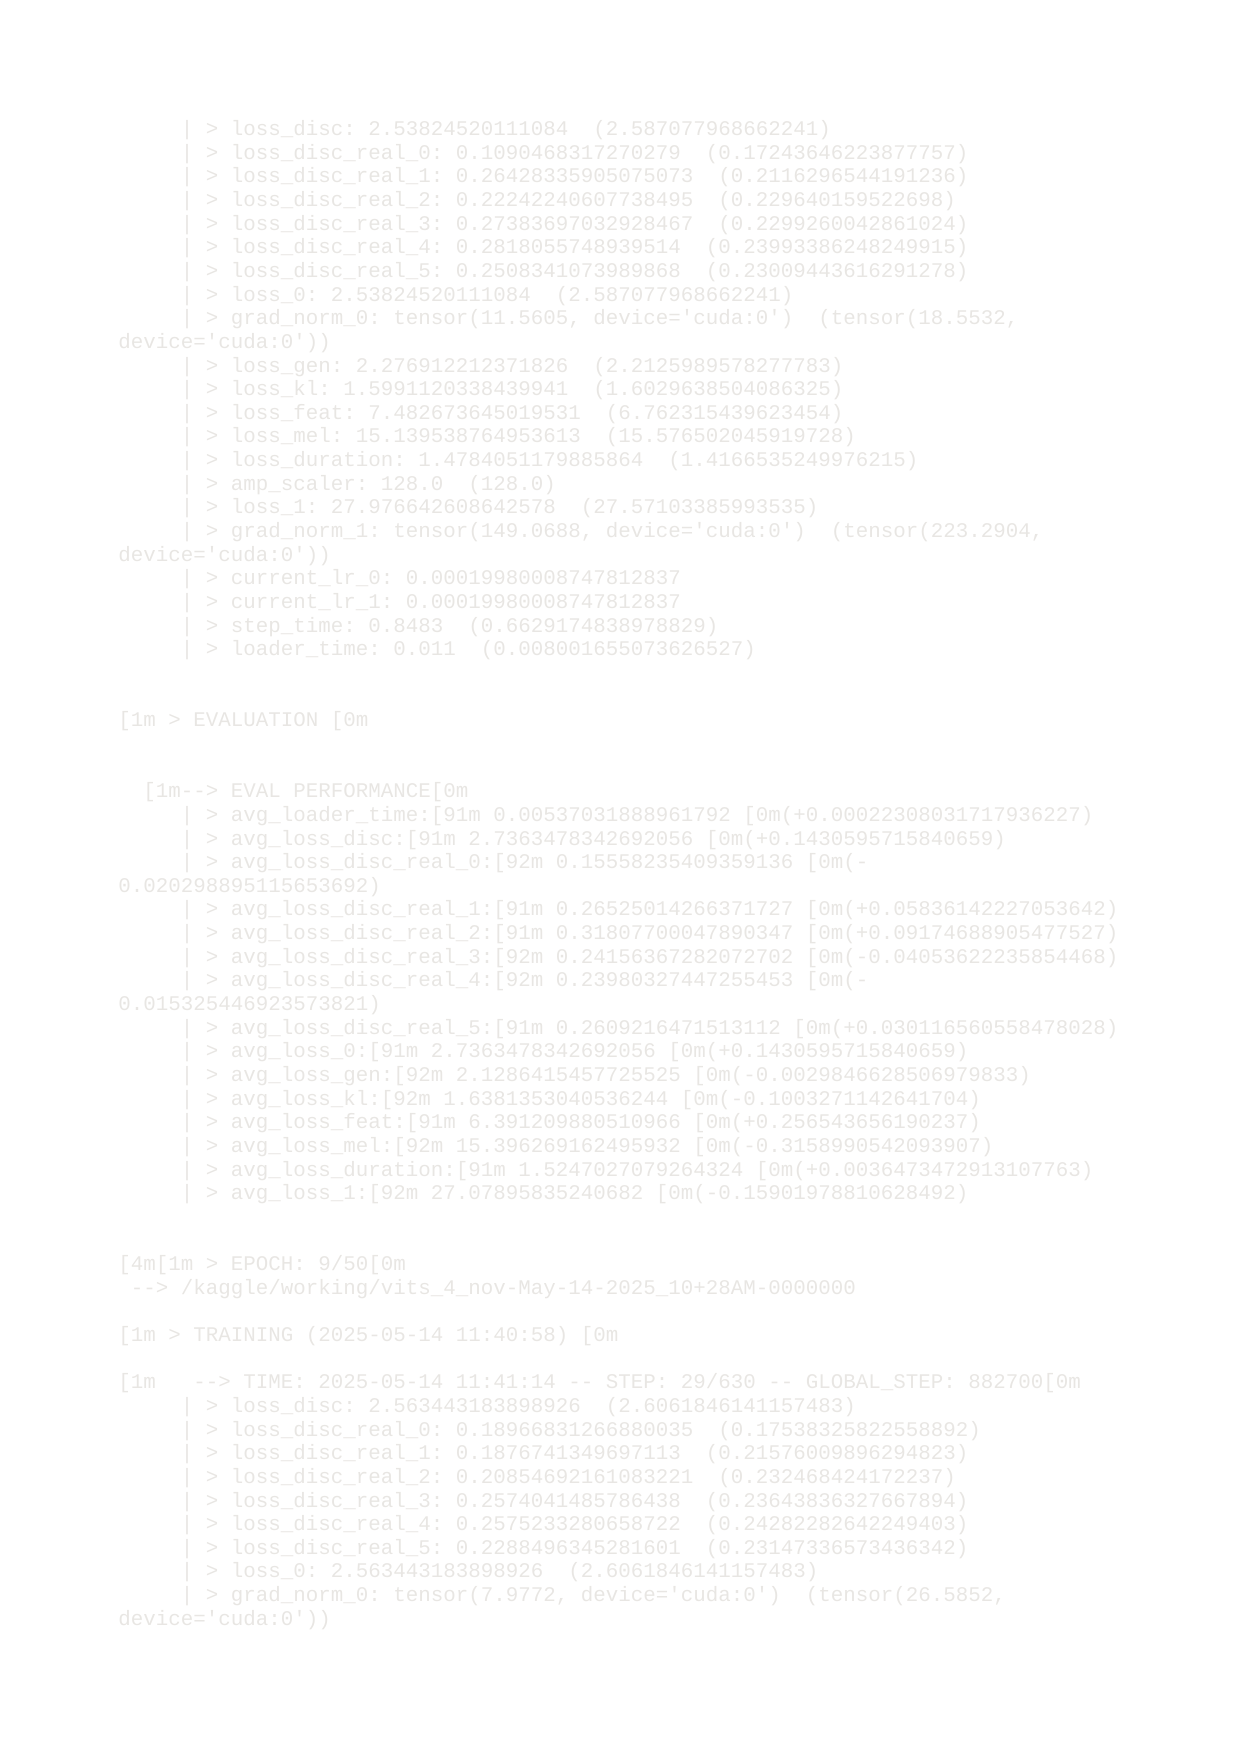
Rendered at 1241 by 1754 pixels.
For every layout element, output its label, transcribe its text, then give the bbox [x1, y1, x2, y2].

text | > loss_disc_real_3: 0.2574041485786438 (0.23643836327667894) [118, 1489, 1122, 1513]
text | > avg_loss_1:[92m 27.07895835240682 [0m(-0.15901978810628492) [118, 1182, 1122, 1206]
text | > loss_disc_real_5: 0.2288496345281601 (0.23147336573436342) [118, 1537, 1122, 1561]
text | > amp_scaler: 128.0 (128.0) [118, 473, 1122, 496]
text | > loss_0: 2.53824520111084 (2.587077968662241) [118, 284, 1122, 307]
text --> /kaggle/working/vits_4_nov-May-14-2025_10+28AM-0000000 [118, 1277, 1122, 1300]
text | > current_lr_1: 0.00019980008747812837 [118, 591, 1122, 615]
text | > avg_loss_disc_real_5:[91m 0.2609216471513112 [0m(+0.030116560558478028) [118, 1017, 1122, 1040]
text | > avg_loss_disc_real_3:[92m 0.24156367282072702 [0m(-0.04053622235854468) [118, 946, 1122, 969]
text [1m --> TIME: 2025-05-14 11:41:14 -- STEP: 29/630 -- GLOBAL_STEP: 882700[0m [118, 1371, 1122, 1395]
text | > loss_disc_real_5: 0.2508341073989868 (0.23009443616291278) [118, 260, 1122, 284]
text | > loss_disc_real_3: 0.27383697032928467 (0.2299260042861024) [118, 213, 1122, 236]
text | > loss_disc: 2.53824520111084 (2.587077968662241) [118, 118, 1122, 142]
text | > loss_disc_real_1: 0.26428335905075073 (0.2116296544191236) [118, 165, 1122, 189]
text | > loss_disc_real_2: 0.22242240607738495 (0.229640159522698) [118, 189, 1122, 213]
text | > grad_norm_0: tensor(7.9772, device='cuda:0') (tensor(26.5852, device='cuda:0')) [118, 1584, 1122, 1631]
text | > loss_duration: 1.4784051179885864 (1.4166535249976215) [118, 449, 1122, 473]
text [4m[1m > EPOCH: 9/50[0m [118, 1253, 1122, 1277]
text | > avg_loss_gen:[92m 2.1286415457725525 [0m(-0.0029846628506979833) [118, 1064, 1122, 1088]
text | > loss_disc_real_0: 0.18966831266880035 (0.17538325822558892) [118, 1419, 1122, 1442]
text | > loss_disc_real_4: 0.2575233280658722 (0.24282282642249403) [118, 1513, 1122, 1537]
text | > current_lr_0: 0.00019980008747812837 [118, 567, 1122, 591]
text | > loss_kl: 1.5991120338439941 (1.6029638504086325) [118, 378, 1122, 402]
text | > avg_loss_duration:[91m 1.5247027079264324 [0m(+0.0036473472913107763) [118, 1158, 1122, 1182]
text | > avg_loss_disc_real_4:[92m 0.23980327447255453 [0m(-0.015325446923573821) [118, 969, 1122, 1017]
text | > loss_feat: 7.482673645019531 (6.762315439623454) [118, 402, 1122, 426]
text | > loss_disc_real_1: 0.1876741349697113 (0.21576009896294823) [118, 1442, 1122, 1466]
text | > avg_loss_mel:[92m 15.396269162495932 [0m(-0.3158990542093907) [118, 1135, 1122, 1158]
text | > loss_0: 2.563443183898926 (2.6061846141157483) [118, 1561, 1122, 1584]
text | > step_time: 0.8483 (0.6629174838978829) [118, 615, 1122, 638]
text | > loss_disc_real_2: 0.20854692161083221 (0.232468424172237) [118, 1466, 1122, 1489]
text | > avg_loss_feat:[91m 6.391209880510966 [0m(+0.256543656190237) [118, 1111, 1122, 1135]
text | > avg_loss_0:[91m 2.7363478342692056 [0m(+0.1430595715840659) [118, 1040, 1122, 1064]
text | > avg_loss_disc_real_2:[91m 0.31807700047890347 [0m(+0.09174688905477527) [118, 922, 1122, 946]
text [1m > EVALUATION [0m [118, 709, 1122, 733]
text | > loss_1: 27.976642608642578 (27.57103385993535) [118, 496, 1122, 520]
text | > avg_loss_disc_real_1:[91m 0.26525014266371727 [0m(+0.05836142227053642) [118, 898, 1122, 922]
text | > avg_loader_time:[91m 0.00537031888961792 [0m(+0.00022308031717936227) [118, 804, 1122, 827]
text | > loader_time: 0.011 (0.008001655073626527) [118, 638, 1122, 662]
text | > grad_norm_1: tensor(149.0688, device='cuda:0') (tensor(223.2904, device='cuda:0')) [118, 520, 1122, 567]
text | > loss_disc_real_4: 0.2818055748939514 (0.23993386248249915) [118, 236, 1122, 260]
text | > loss_disc: 2.563443183898926 (2.6061846141157483) [118, 1395, 1122, 1419]
text | > loss_mel: 15.139538764953613 (15.576502045919728) [118, 426, 1122, 449]
text | > loss_gen: 2.276912212371826 (2.2125989578277783) [118, 354, 1122, 378]
text | > grad_norm_0: tensor(11.5605, device='cuda:0') (tensor(18.5532, device='cuda:0')) [118, 307, 1122, 354]
text | > loss_disc_real_0: 0.1090468317270279 (0.17243646223877757) [118, 142, 1122, 165]
text [1m--> EVAL PERFORMANCE[0m [118, 780, 1122, 804]
text | > avg_loss_disc:[91m 2.7363478342692056 [0m(+0.1430595715840659) [118, 827, 1122, 851]
text | > avg_loss_kl:[92m 1.6381353040536244 [0m(-0.1003271142641704) [118, 1088, 1122, 1111]
text | > avg_loss_disc_real_0:[92m 0.15558235409359136 [0m(-0.020298895115653692) [118, 851, 1122, 898]
text [1m > TRAINING (2025-05-14 11:40:58) [0m [118, 1324, 1122, 1348]
